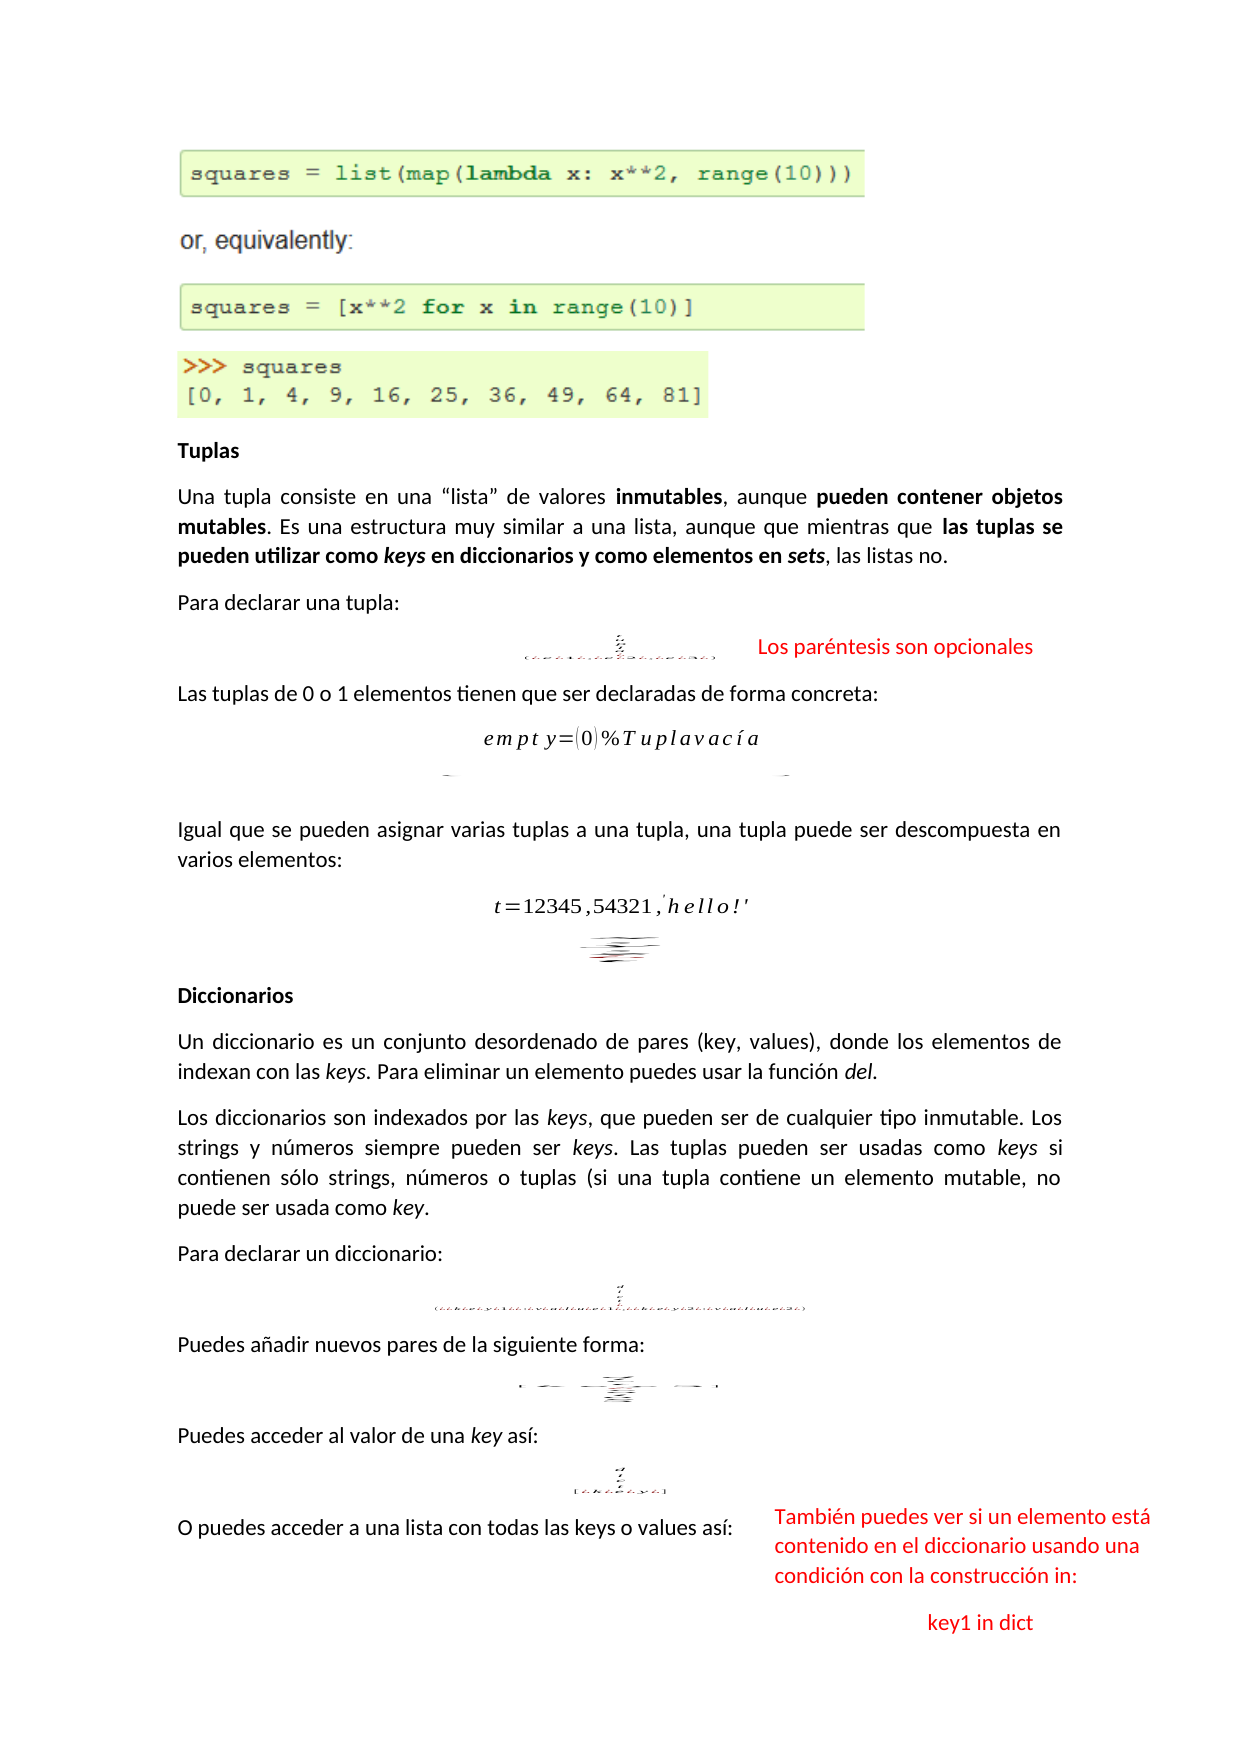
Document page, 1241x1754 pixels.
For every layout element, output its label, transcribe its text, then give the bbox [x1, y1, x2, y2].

text Tuplas [177, 436, 1063, 464]
text Para declarar una tupla: [177, 588, 1063, 616]
text Puedes acceder al valor de una key así: [177, 1421, 1063, 1449]
text Un diccionario es un conjunto desordenado de pares (key, values), donde los elementos de indexan con las keys. Para eliminar un elemento puedes usar la función del. [177, 1027, 1063, 1085]
text Los diccionarios son indexados por las keys, que pueden ser de cualquier tipo inmutable. Los strings y números siempre pueden ser keys. Las tuplas pueden ser usadas como keys si contienen sólo strings, números o tuplas (si una tupla contiene un elemento mutable, no puede ser usada como key. [177, 1103, 1063, 1221]
text O puedes acceder a una lista con todas las keys o values así: [177, 1513, 759, 1541]
text Igual que se pueden asignar varias tuplas a una tupla, una tupla puede ser descompuesta en varios elementos: [177, 815, 1063, 873]
text Diccionarios [177, 981, 1063, 1009]
text Una tupla consiste en una “lista” de valores inmutables, aunque pueden contener objetos mutables. Es una estructura muy similar a una lista, aunque que mientras que las tuplas se pueden utilizar como keys en diccionarios y como elementos en sets, las listas no. [177, 482, 1063, 569]
text Puedes añadir nuevos pares de la siguiente forma: [177, 1330, 1063, 1358]
text Los paréntesis son opcionales [758, 632, 1048, 661]
text [759, 1494, 1202, 1643]
text También puedes ver si un elemento está contenido en el diccionario usando una condición con la construcción in: [774, 1502, 1187, 1589]
text key1 in dict [774, 1608, 1187, 1635]
text Para declarar un diccionario: [177, 1239, 1063, 1267]
text Las tuplas de 0 o 1 elementos tienen que ser declaradas de forma concreta: [177, 679, 1063, 707]
text [743, 625, 1063, 669]
